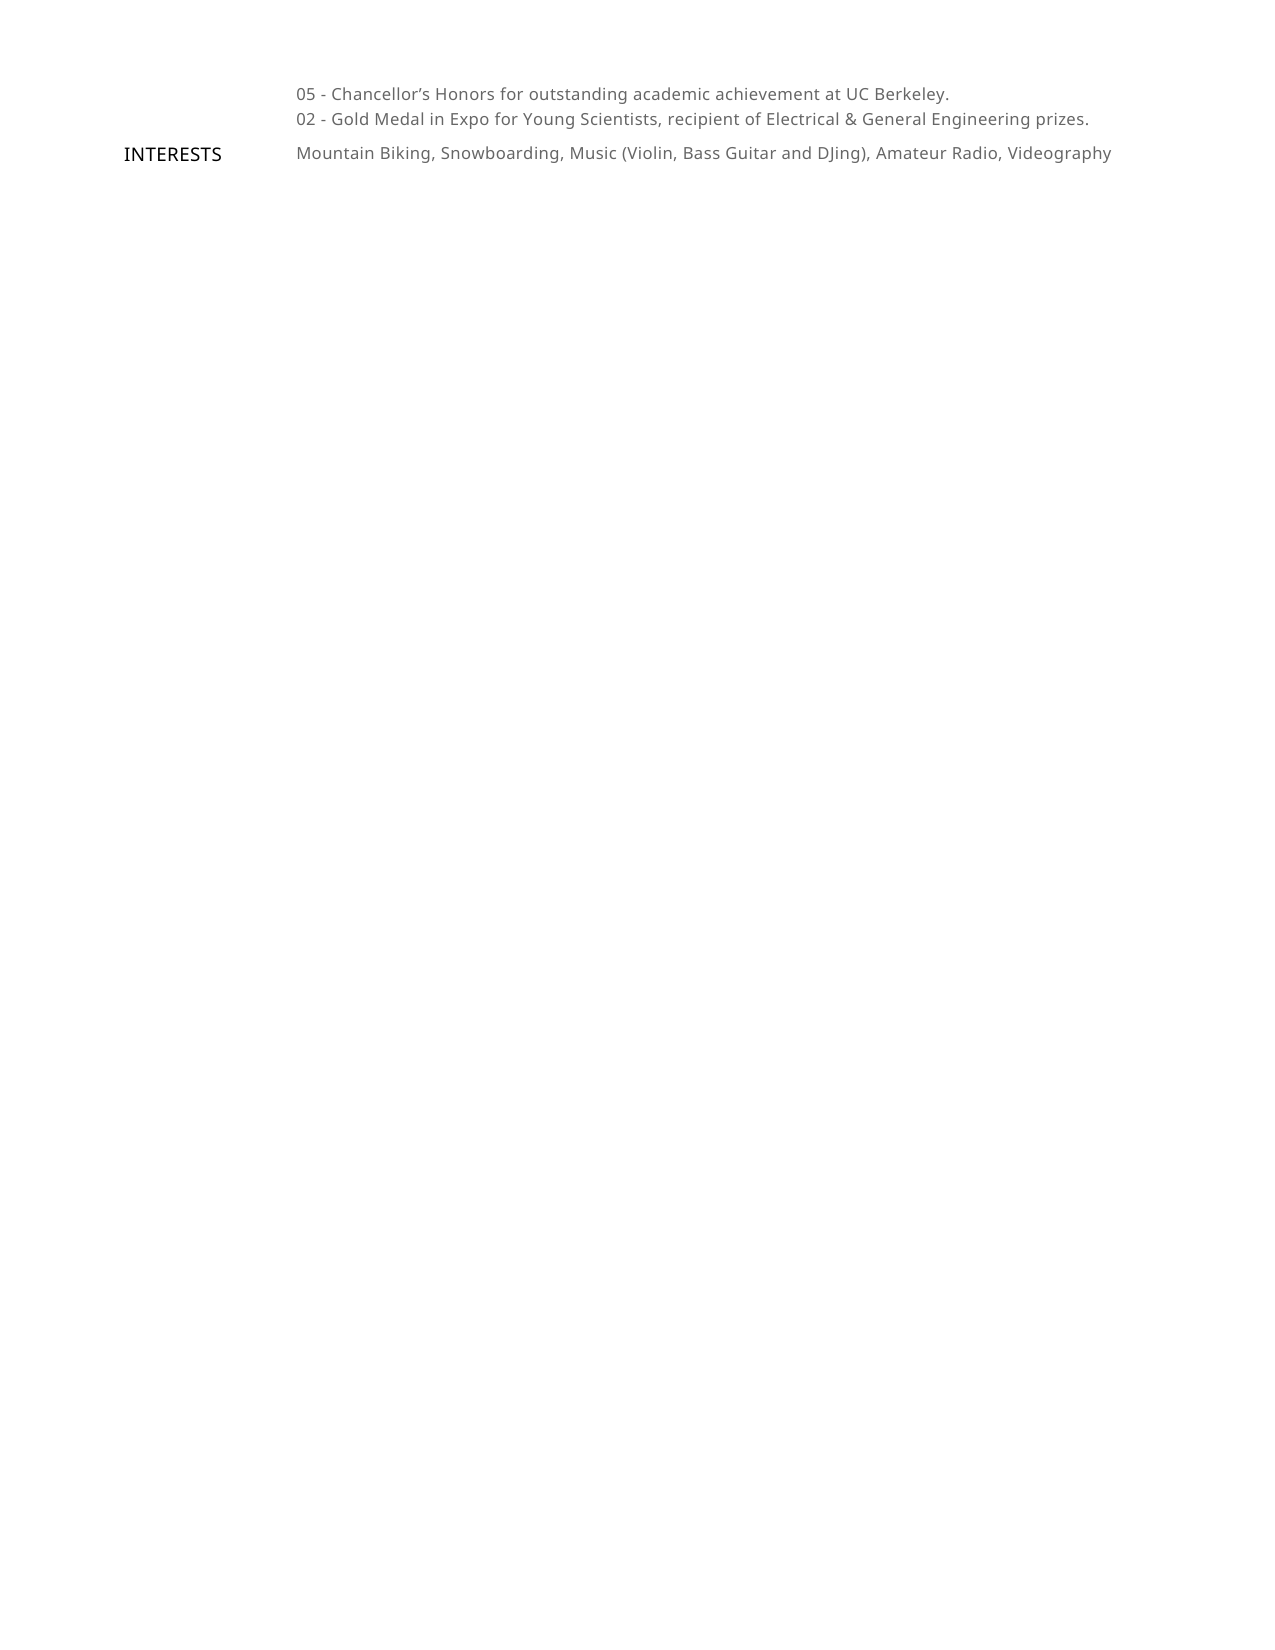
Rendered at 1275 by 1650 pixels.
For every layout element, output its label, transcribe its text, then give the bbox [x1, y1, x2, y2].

table_cell 05 - Chancellor’s Honors for outstanding academic achievement at UC Berkeley. 02 - Gold Medal in Expo for Young Scientists, recipient of Electrical & General Engineering prizes. [290, 76, 1157, 136]
table_cell [118, 76, 273, 136]
table_cell [273, 76, 290, 136]
table_cell INTERESTS [118, 136, 273, 172]
table_cell [273, 136, 290, 172]
table_cell Mountain Biking, Snowboarding, Music (Violin, Bass Guitar and DJing), Amateur Radio, Videography [290, 136, 1157, 172]
